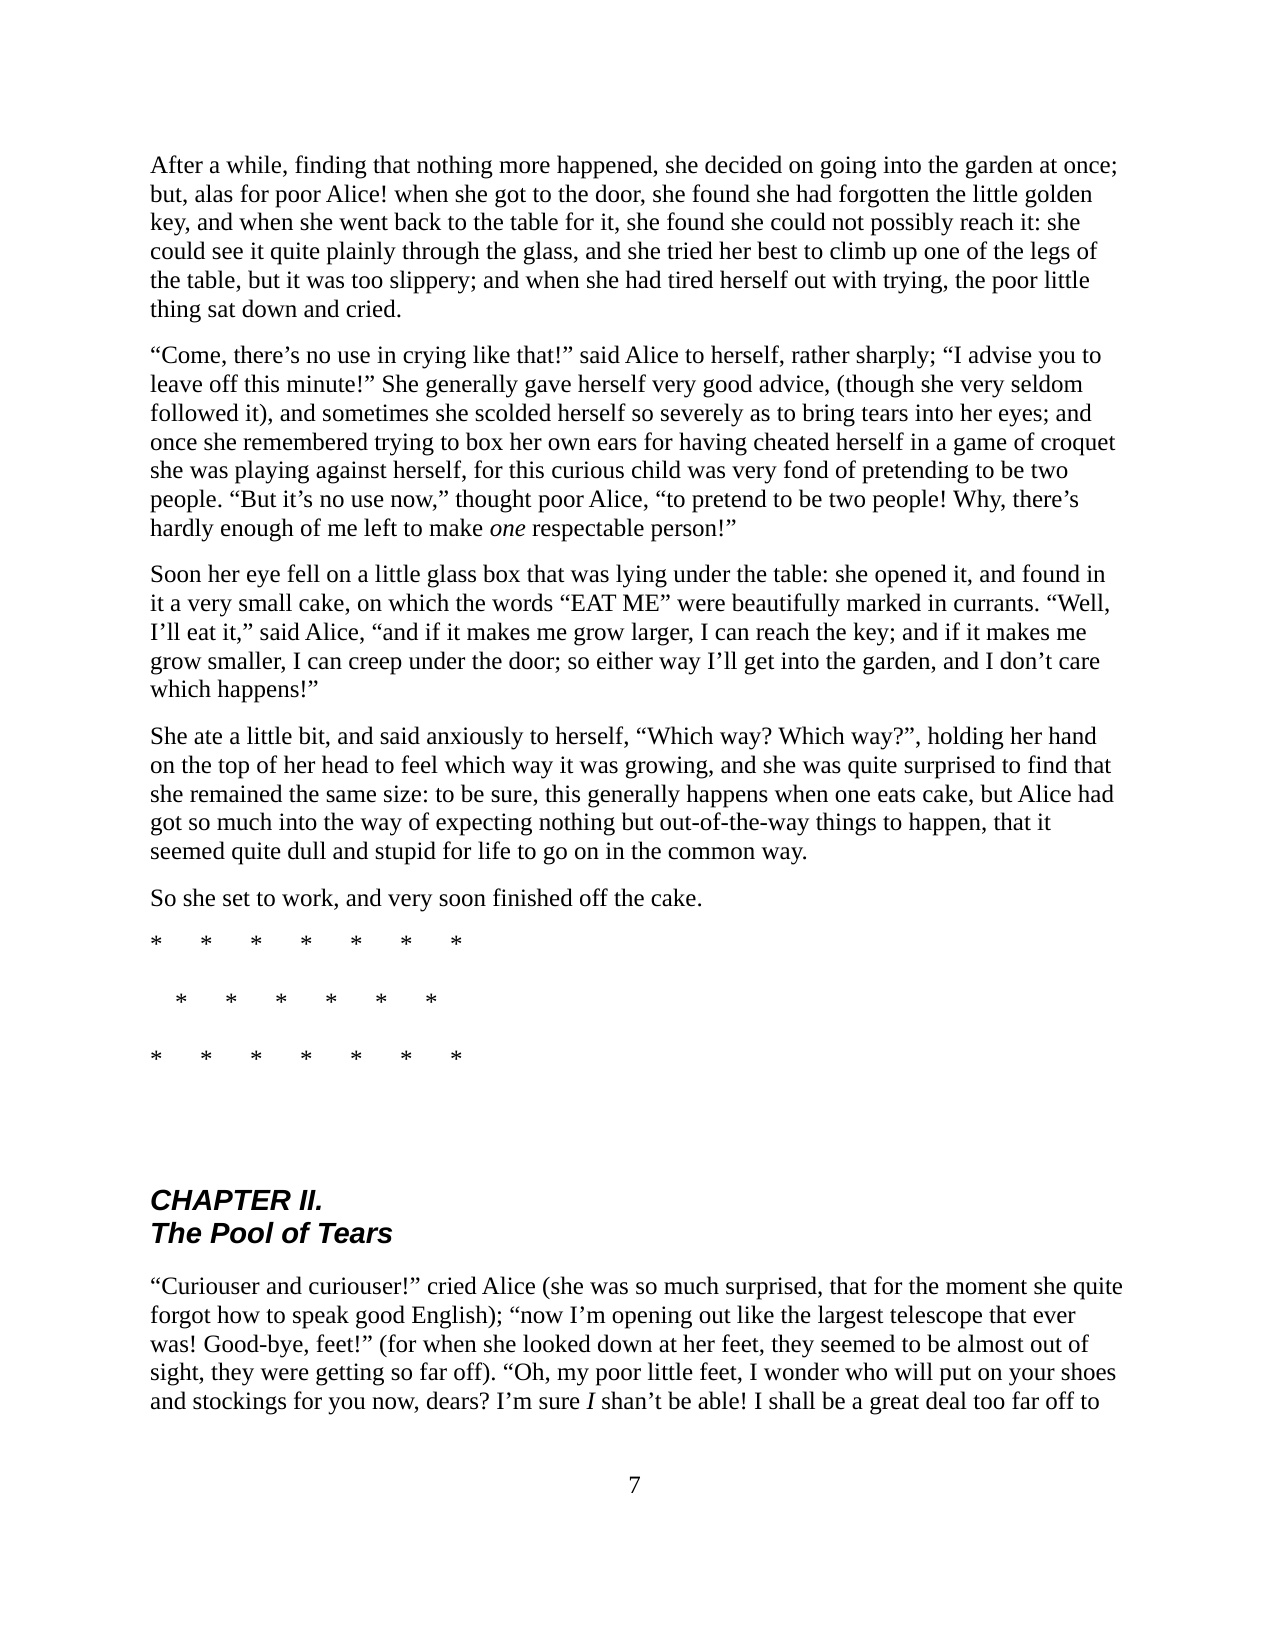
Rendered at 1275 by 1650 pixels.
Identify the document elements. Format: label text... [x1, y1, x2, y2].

text * * * * * * * * * * * * * * * * * * * * [150, 929, 1125, 1102]
text Soon her eye fell on a little glass box that was lying under the table: she opened it, and found in it a very small cake, on which the words “EAT ME” were beautifully marked in currants. “Well, I’ll eat it,” said Alice, “and if it makes me grow larger, I can reach the key; and if it makes me grow smaller, I can creep under the door; so either way I’ll get into the garden, and I don’t care which happens!” [150, 559, 1125, 703]
text She ate a little bit, and said anxiously to herself, “Which way? Which way?”, holding her hand on the top of her head to feel which way it was growing, and she was quite surprised to find that she remained the same size: to be sure, this generally happens when one eats cake, but Alice had got so much into the way of expecting nothing but out-of-the-way things to happen, that it seemed quite dull and stupid for life to go on in the common way. [150, 721, 1125, 865]
text “Curiouser and curiouser!” cried Alice (she was so much surprised, that for the moment she quite forgot how to speak good English); “now I’m opening out like the largest telescope that ever was! Good-bye, feet!” (for when she looked down at her feet, they seemed to be almost out of sight, they were getting so far off). “Oh, my poor little feet, I wonder who will put on your shoes and stockings for you now, dears? I’m sure I shan’t be able! I shall be a great deal too far off to [150, 1271, 1125, 1415]
text After a while, finding that nothing more happened, she decided on going into the garden at once; but, alas for poor Alice! when she got to the door, she found she had forgotten the little golden key, and when she went back to the table for it, she found she could not possibly reach it: she could see it quite plainly through the glass, and she tried her best to climb up one of the legs of the table, but it was too slippery; and when she had tired herself out with trying, the poor little thing sat down and cried. [150, 150, 1125, 322]
text So she set to work, and very soon finished off the cake. [150, 883, 1125, 912]
text “Come, there’s no use in crying like that!” said Alice to herself, rather sharply; “I advise you to leave off this minute!” She generally gave herself very good advice, (though she very seldom followed it), and sometimes she scolded herself so severely as to bring tears into her eyes; and once she remembered trying to box her own ears for having cheated herself in a game of croquet she was playing against herself, for this curious child was very fond of pretending to be two people. “But it’s no use now,” thought poor Alice, “to pretend to be two people! Why, there’s hardly enough of me left to make one respectable person!” [150, 340, 1125, 542]
subtitle CHAPTER II. The Pool of Tears [150, 1183, 1125, 1250]
